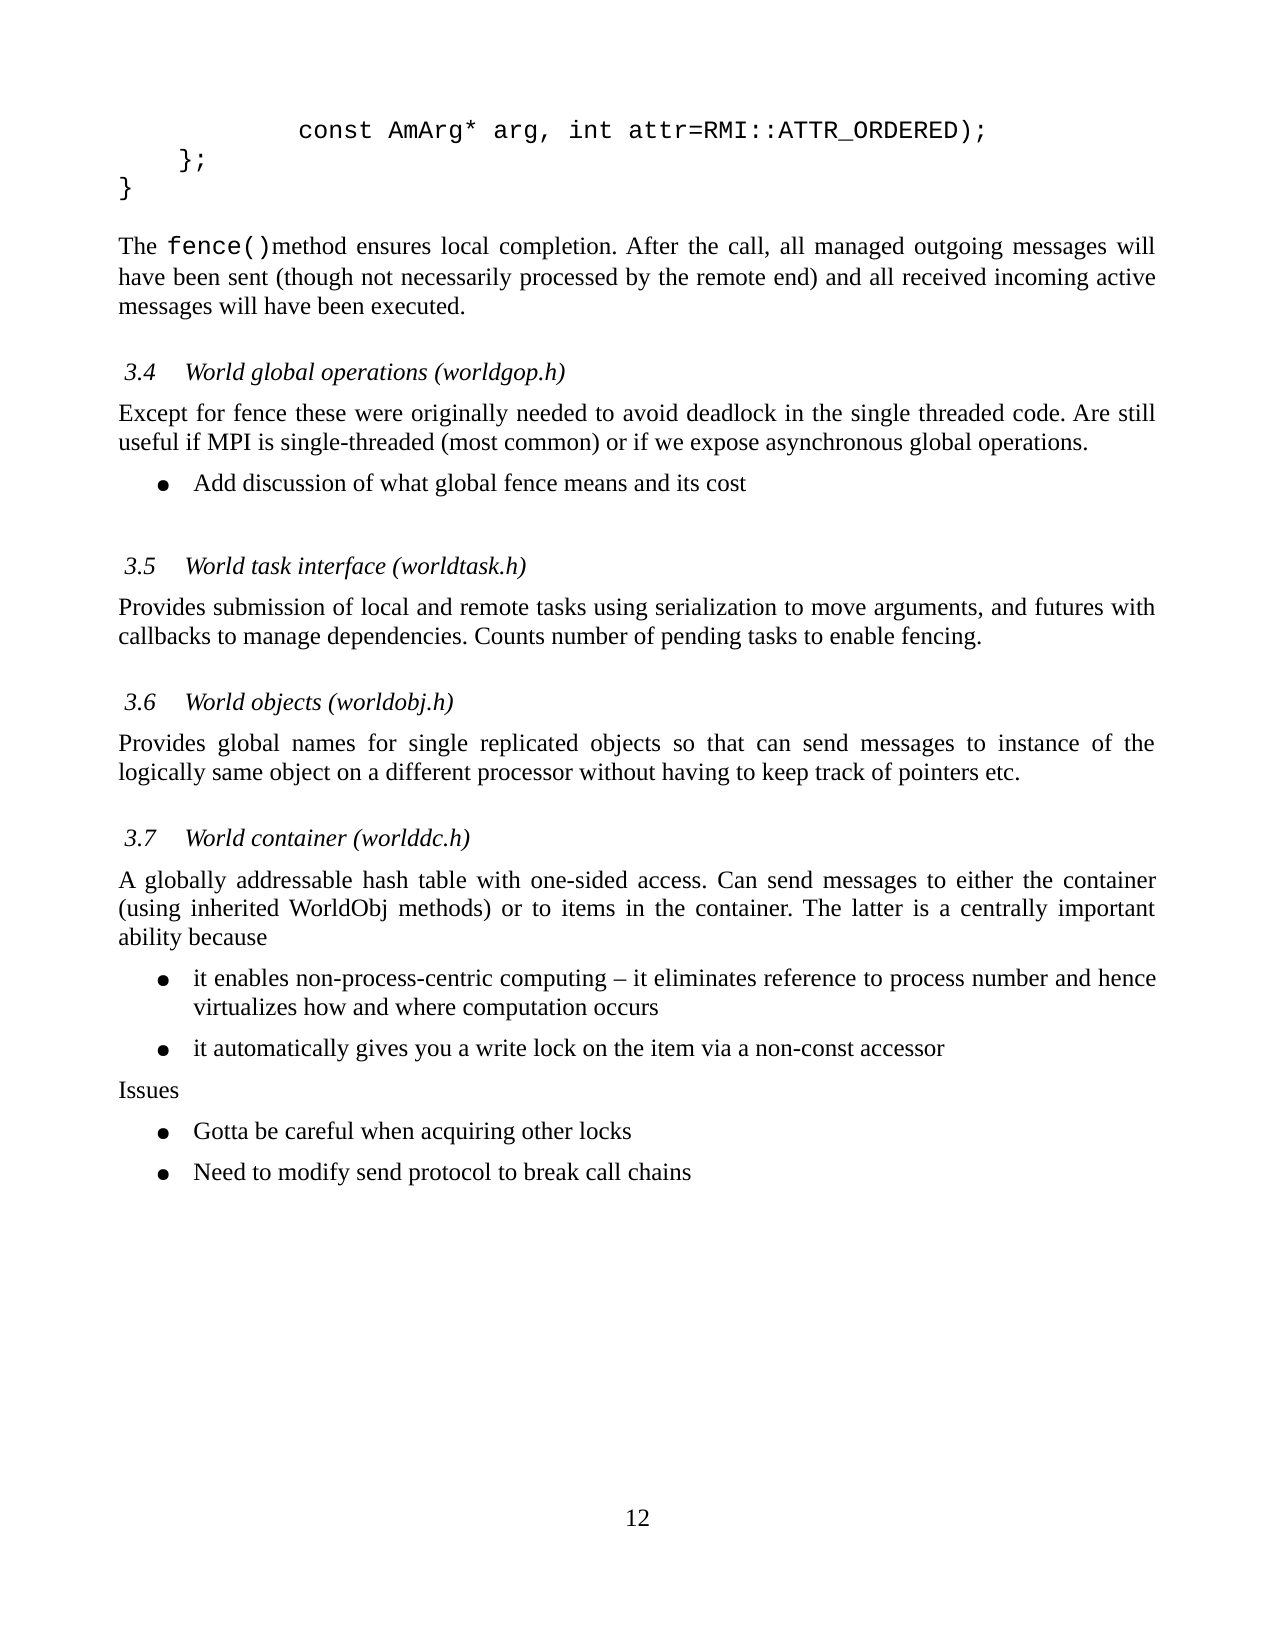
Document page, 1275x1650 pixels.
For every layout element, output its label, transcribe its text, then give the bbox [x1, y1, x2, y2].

subtitle World objects (worldobj.h) [118, 687, 1157, 716]
subtitle World container (worlddc.h) [118, 823, 1157, 852]
list Need to modify send protocol to break call chains [156, 1157, 1157, 1186]
list it automatically gives you a write lock on the item via a non-const accessor [156, 1033, 1157, 1062]
list Add discussion of what global fence means and its cost [156, 468, 1157, 497]
subtitle World global operations (worldgop.h) [118, 357, 1157, 386]
text const AmArg* arg, int attr=RMI::ATTR_ORDERED); [118, 118, 1157, 146]
text Except for fence these were originally needed to avoid deadlock in the single threaded code. Are still useful if MPI is single-threaded (most common) or if we expose asynchronous global operations. [118, 398, 1157, 456]
list Gotta be careful when acquiring other locks [156, 1116, 1157, 1145]
text Provides submission of local and remote tasks using serialization to move arguments, and futures with callbacks to manage dependencies. Counts number of pending tasks to enable fencing. [118, 592, 1157, 650]
subtitle World task interface (worldtask.h) [118, 551, 1157, 580]
text Issues [118, 1075, 1157, 1103]
text }; [118, 146, 1157, 175]
text The fence()method ensures local completion. After the call, all managed outgoing messages will have been sent (though not necessarily processed by the remote end) and all received incoming active messages will have been executed. [118, 231, 1157, 320]
text Provides global names for single replicated objects so that can send messages to instance of the logically same object on a different processor without having to keep track of pointers etc. [118, 728, 1157, 786]
text } [118, 175, 1157, 203]
list it enables non-process-centric computing – it eliminates reference to process number and hence virtualizes how and where computation occurs [156, 963, 1157, 1021]
text A globally addressable hash table with one-sided access. Can send messages to either the container (using inherited WorldObj methods) or to items in the container. The latter is a centrally important ability because [118, 865, 1157, 951]
